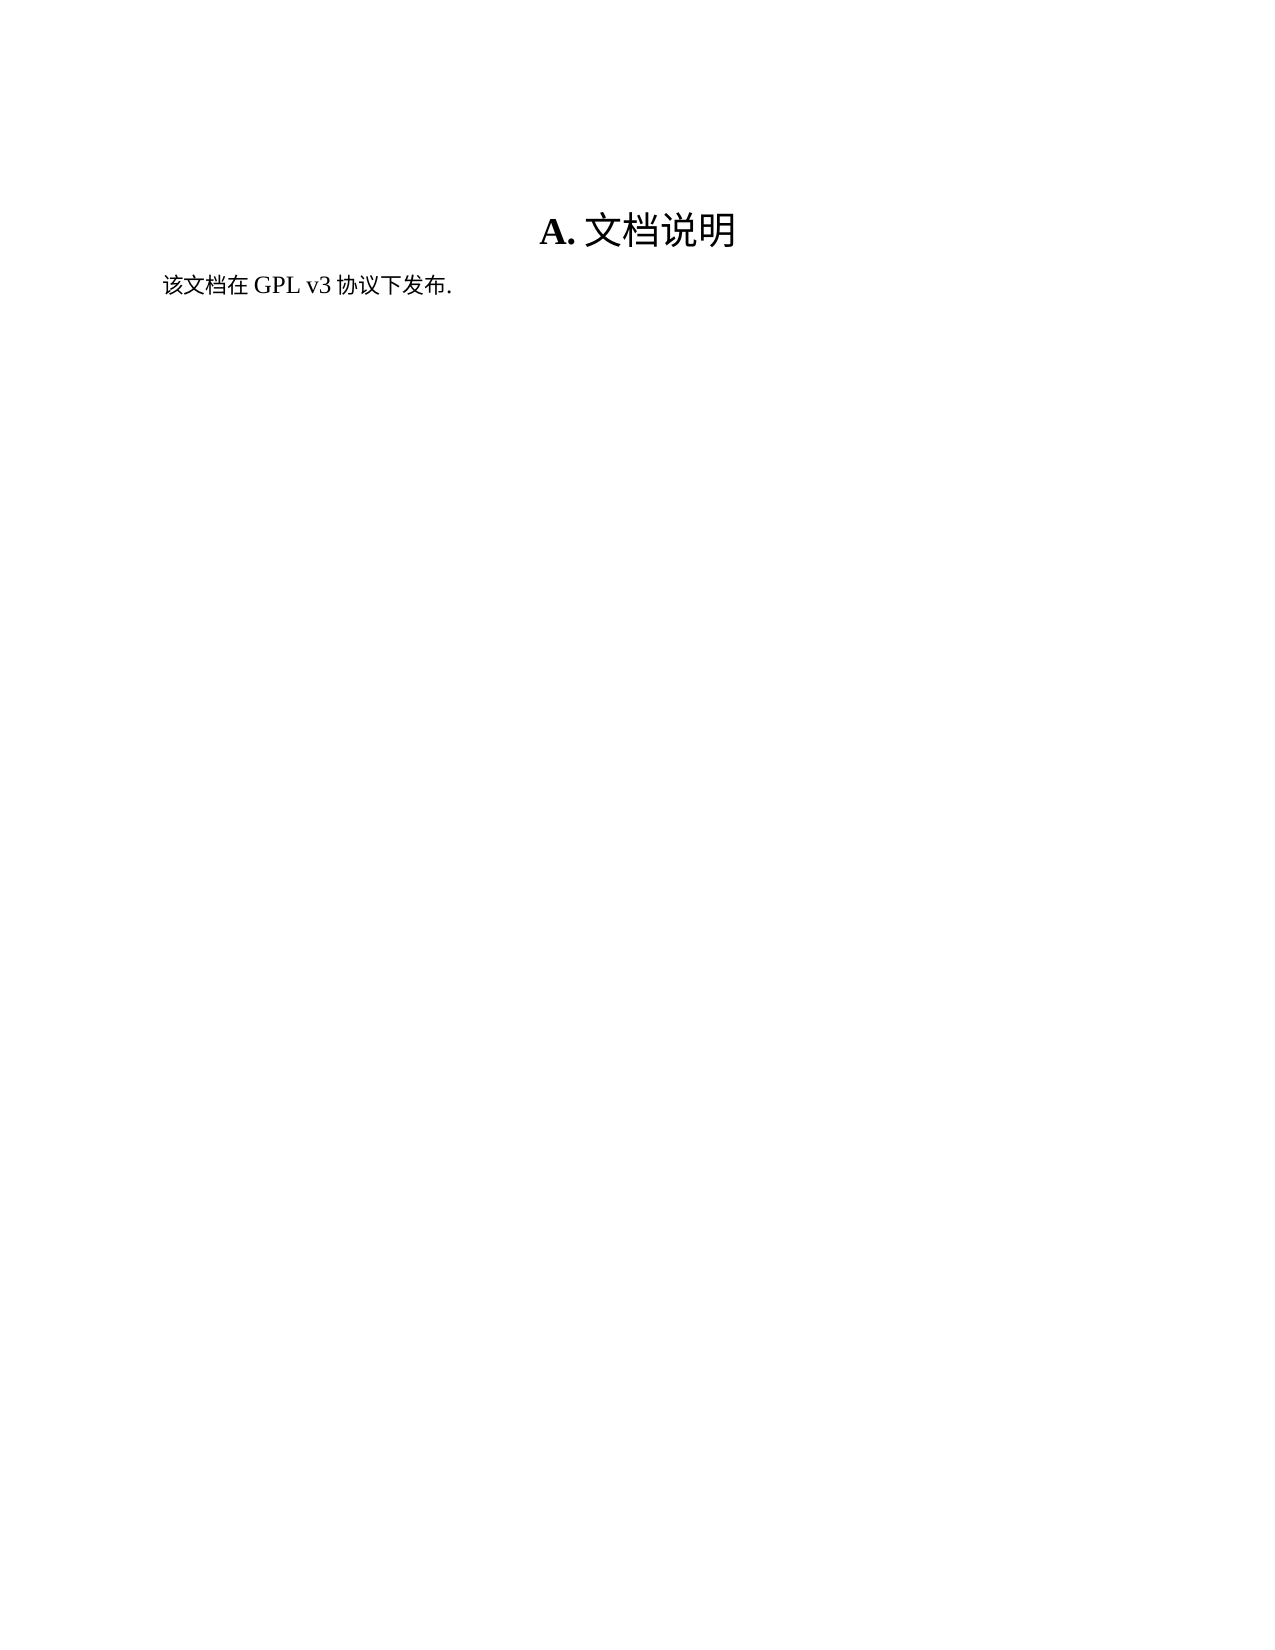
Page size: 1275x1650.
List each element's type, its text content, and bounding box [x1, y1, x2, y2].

text 该文档在GPL v3协议下发布. [118, 268, 1157, 300]
subtitle 文档说明 [118, 201, 1157, 256]
